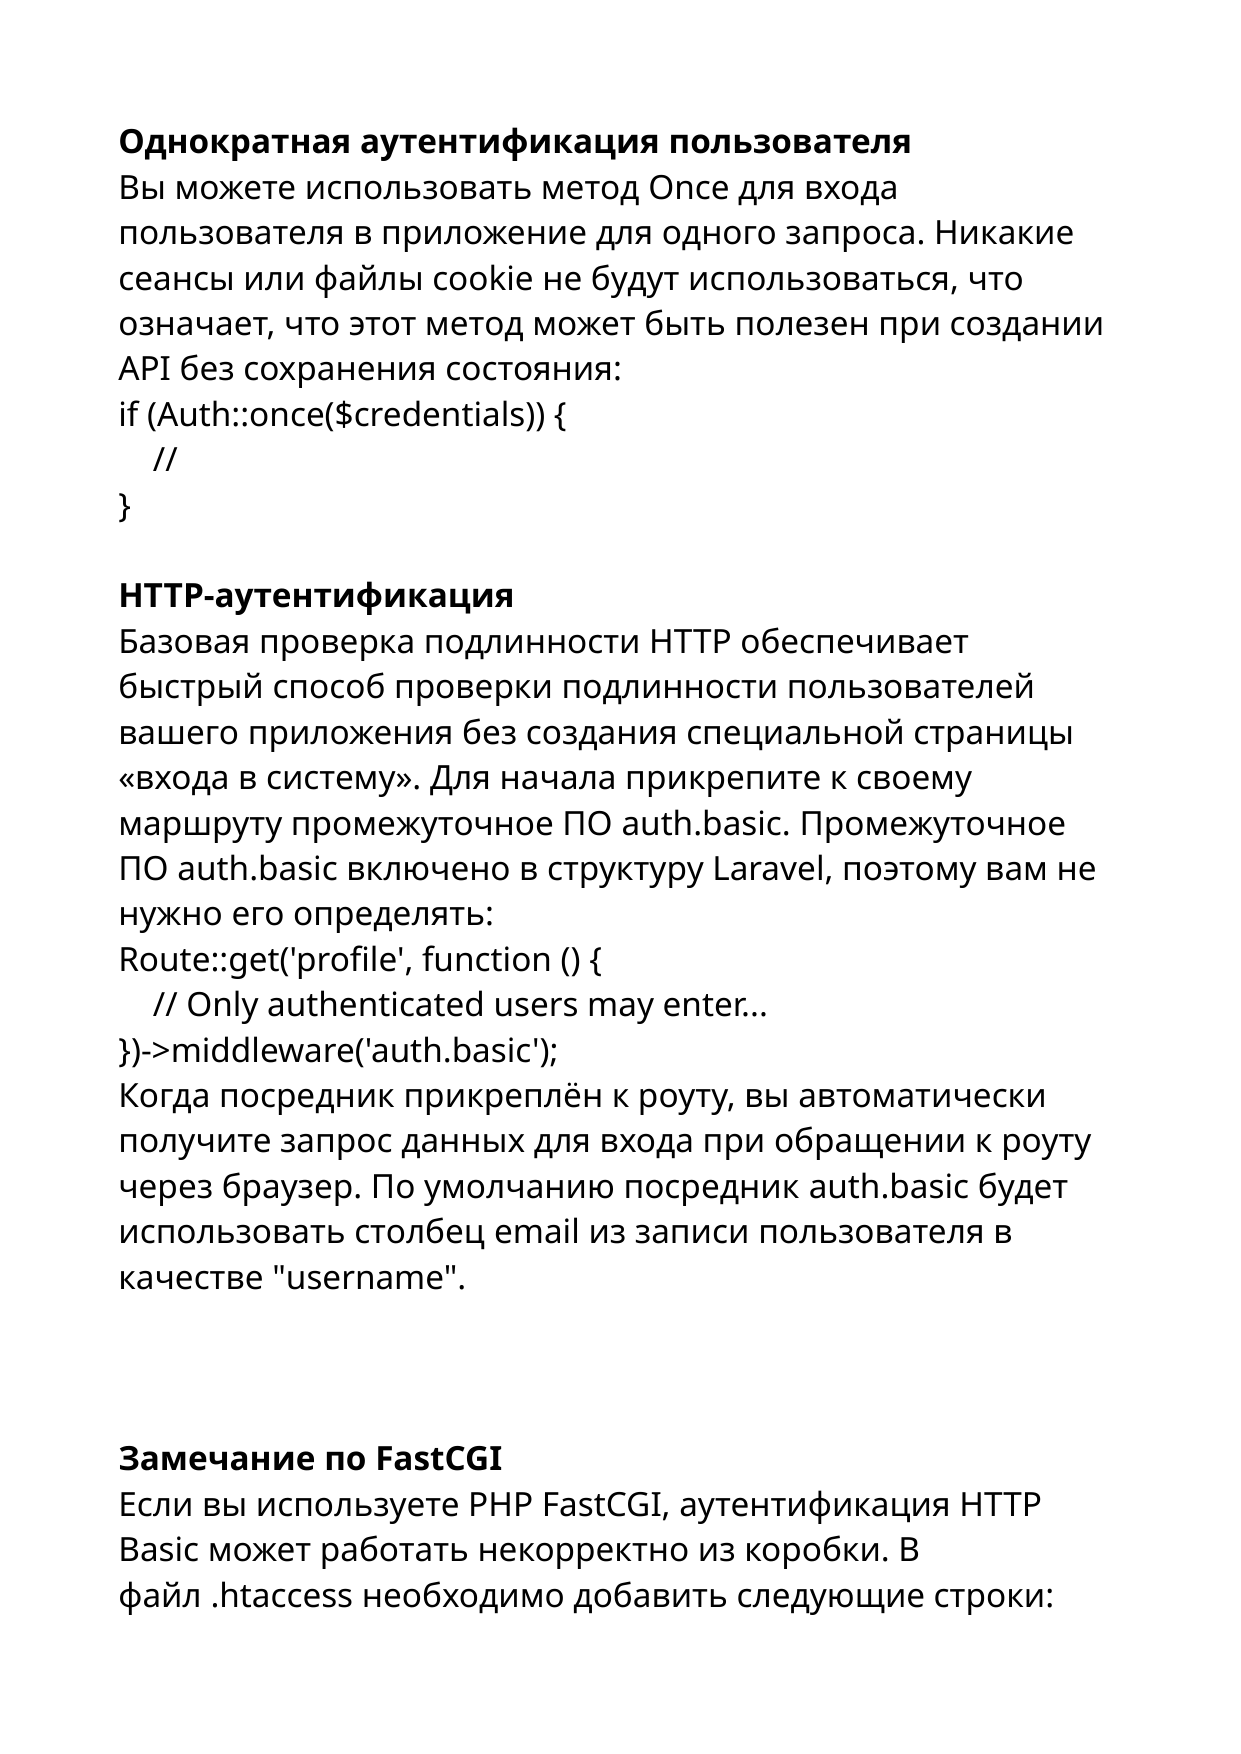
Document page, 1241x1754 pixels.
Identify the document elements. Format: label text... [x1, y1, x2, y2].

text Базовая проверка подлинности HTTP обеспечивает быстрый способ проверки подлинности пользователей вашего приложения без создания специальной страницы «входа в систему». Для начала прикрепите к своему маршруту промежуточное ПО auth.basic. Промежуточное ПО auth.basic включено в структуру Laravel, поэтому вам не нужно его определять: [118, 618, 1122, 936]
text } [118, 481, 1122, 527]
subtitle Замечание по FastCGI [118, 1435, 1122, 1481]
text Когда посредник прикреплён к роуту, вы автоматически получите запрос данных для входа при обращении к роуту через браузер. По умолчанию посредник auth.basic будет использовать столбец email из записи пользователя в качестве "username". [118, 1072, 1122, 1299]
text Если вы используете PHP FastCGI, аутентификация HTTP Basic может работать некорректно из коробки. В файл .htaccess необходимо добавить следующие строки: [118, 1481, 1122, 1617]
text Route::get('profile', function () { [118, 936, 1122, 981]
subtitle HTTP-аутентификация [118, 572, 1122, 618]
text Вы можете использовать метод Once для входа пользователя в приложение для одного запроса. Никакие сеансы или файлы cookie не будут использоваться, что означает, что этот метод может быть полезен при создании API без сохранения состояния: [118, 163, 1122, 391]
text if (Auth::once($credentials)) { [118, 391, 1122, 436]
text // Only authenticated users may enter... [118, 981, 1122, 1026]
text // [118, 436, 1122, 481]
subtitle Однократная аутентификация пользователя [118, 118, 1122, 163]
text })->middleware('auth.basic'); [118, 1026, 1122, 1072]
